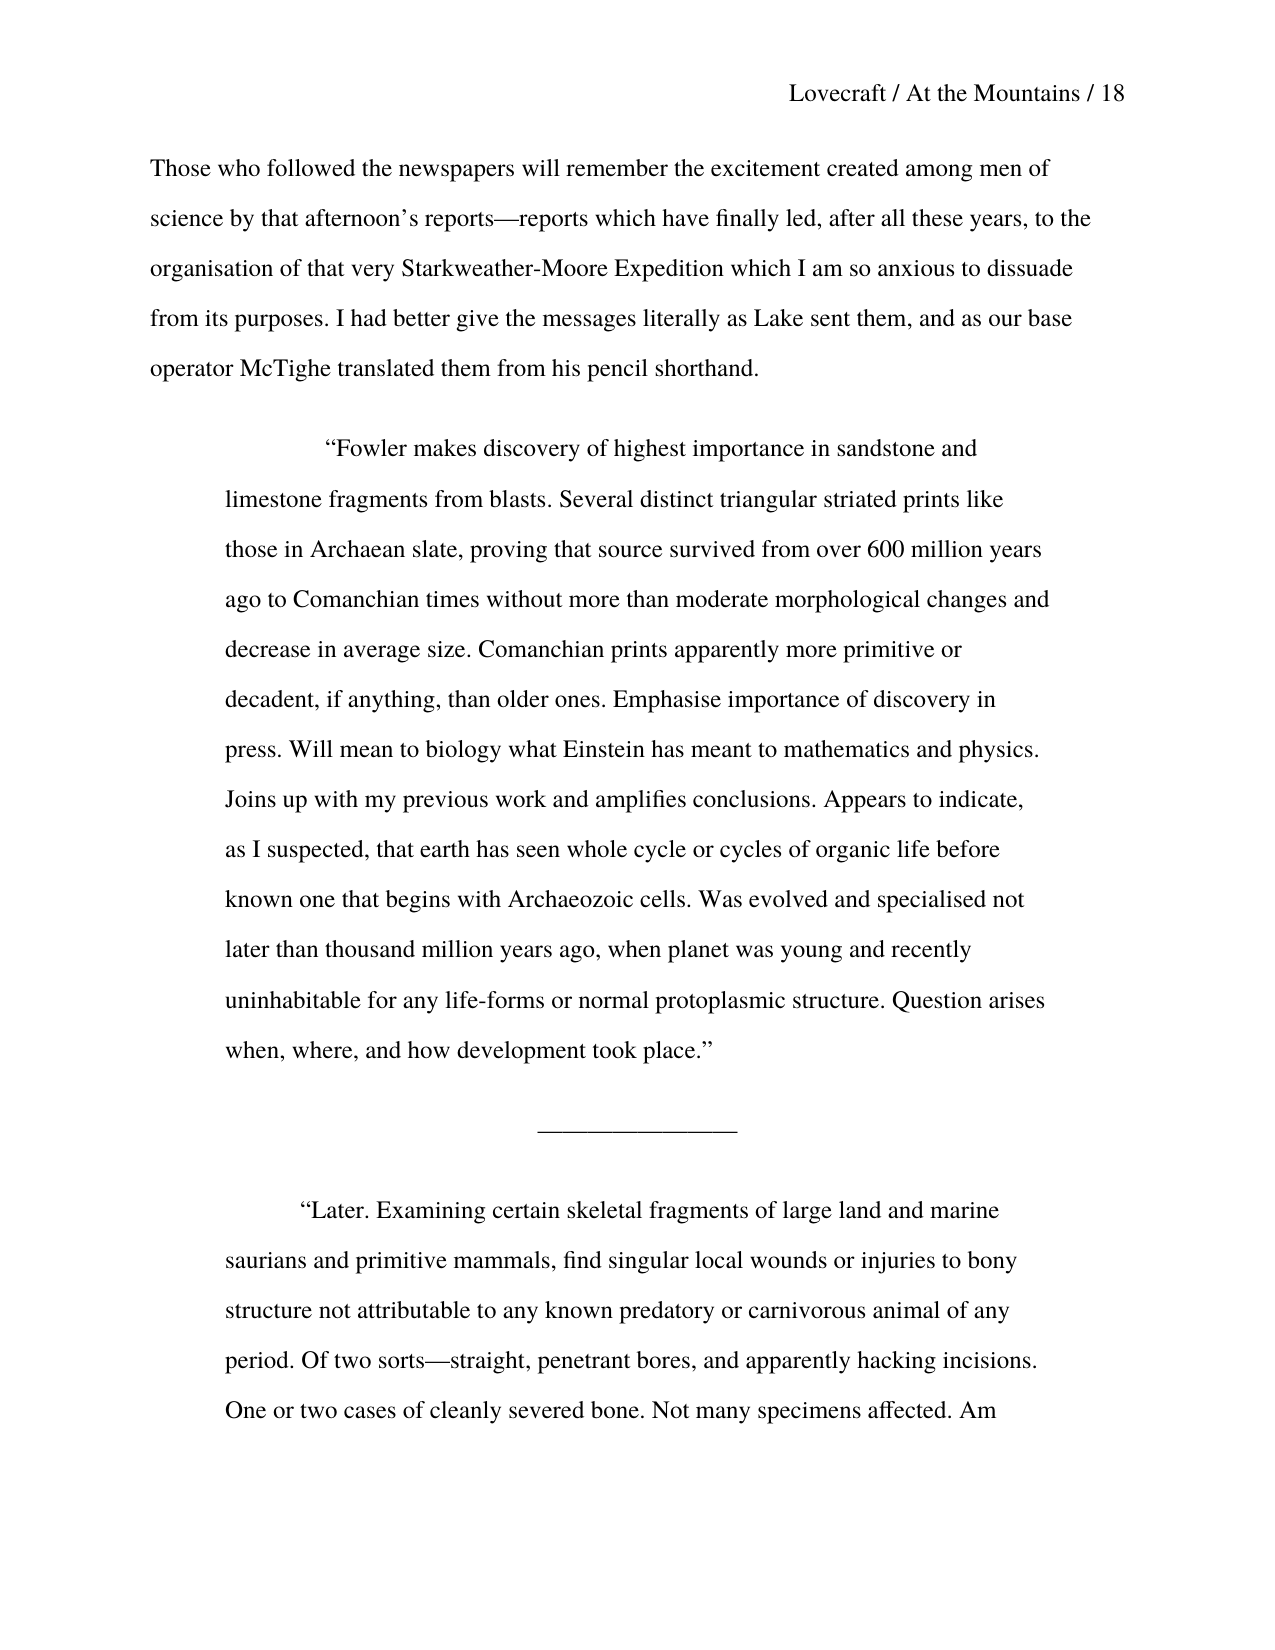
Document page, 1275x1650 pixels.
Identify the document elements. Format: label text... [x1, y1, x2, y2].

text “Later. Examining certain skeletal fragments of large land and marine saurians and primitive mammals, find singular local wounds or injuries to bony structure not attributable to any known predatory or carnivorous animal of any period. Of two sorts—straight, penetrant bores, and apparently hacking incisions. One or two cases of cleanly severed bone. Not many specimens affected. Am [225, 1192, 1050, 1426]
text “Fowler makes discovery of highest importance in sandstone and limestone fragments from blasts. Several distinct triangular striated prints like those in Archaean slate, proving that source survived from over 600 million years ago to Comanchian times without more than moderate morphological changes and decrease in average size. Comanchian prints apparently more primitive or decadent, if anything, than older ones. Emphasise importance of discovery in press. Will mean to biology what Einstein has meant to mathematics and physics. Joins up with my previous work and amplifies conclusions. Appears to indicate, as I suspected, that earth has seen whole cycle or cycles of organic life before known one that begins with Archaeozoic cells. Was evolved and specialised not later than thousand million years ago, when planet was young and recently uninhabitable for any life-forms or normal protoplasmic structure. Question arises when, where, and how development took place.” [225, 431, 1050, 1065]
text Those who followed the newspapers will remember the excitement created among men of science by that afternoon’s reports—reports which have finally led, after all these years, to the organisation of that very Starkweather-Moore Expedition which I am so anxious to dissuade from its purposes. I had better give the messages literally as Lake sent them, and as our base operator McTighe translated them from his pencil shorthand. [150, 150, 1125, 384]
text ———————— [150, 1112, 1125, 1145]
